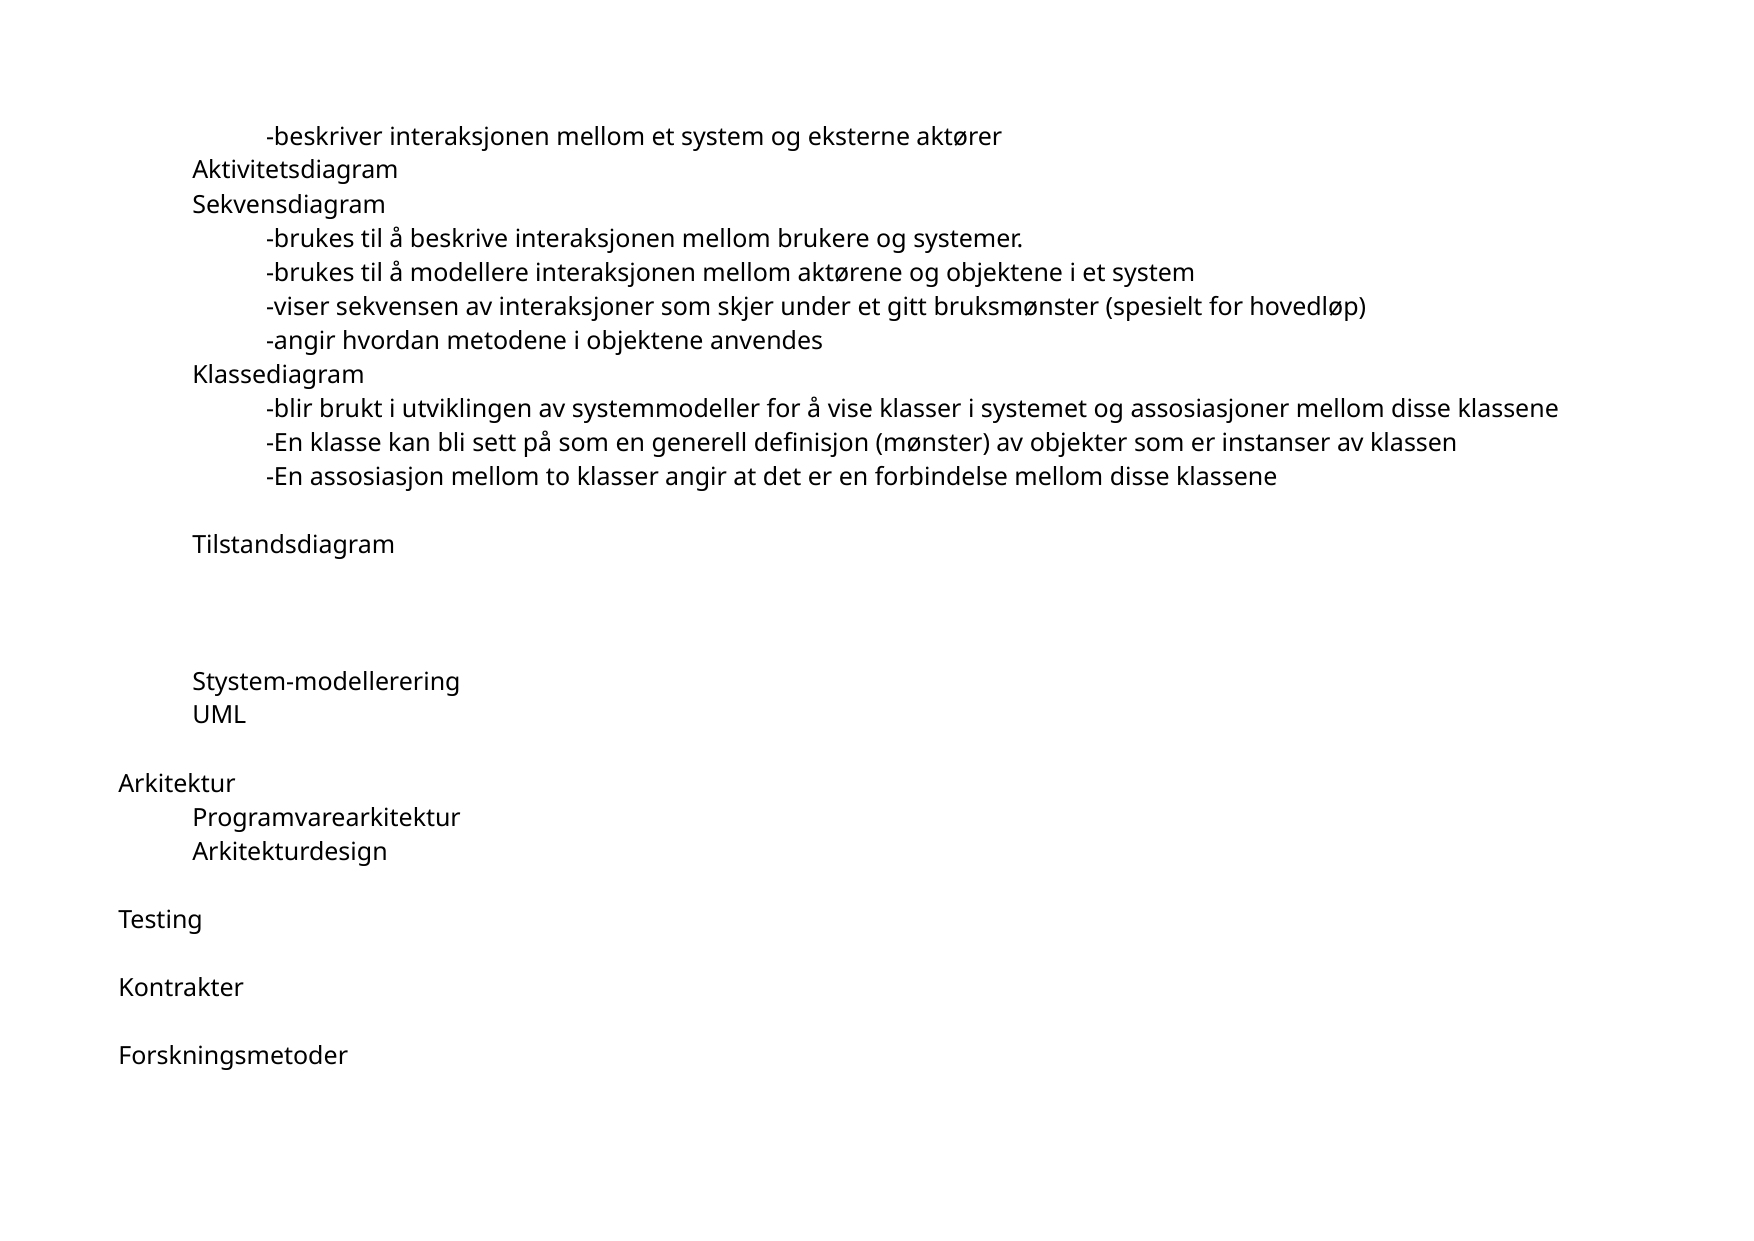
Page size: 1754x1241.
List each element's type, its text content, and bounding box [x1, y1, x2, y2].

text -blir brukt i utviklingen av systemmodeller for å vise klasser i systemet og assosiasjoner mellom disse klassene [118, 391, 1636, 425]
text Programvarearkitektur [118, 799, 1636, 833]
text -viser sekvensen av interaksjoner som skjer under et gitt bruksmønster (spesielt for hovedløp) [118, 288, 1636, 322]
text Aktivitetsdiagram [118, 152, 1636, 186]
text Sekvensdiagram [118, 186, 1636, 220]
text Klassediagram [118, 357, 1636, 391]
text Stystem-modellerering [118, 663, 1636, 697]
text Testing [118, 902, 1636, 936]
text Tilstandsdiagram [118, 527, 1636, 561]
text -brukes til å modellere interaksjonen mellom aktørene og objektene i et system [118, 254, 1636, 288]
text -En klasse kan bli sett på som en generell definisjon (mønster) av objekter som er instanser av klassen [118, 425, 1636, 459]
text -beskriver interaksjonen mellom et system og eksterne aktører [118, 118, 1636, 152]
text -En assosiasjon mellom to klasser angir at det er en forbindelse mellom disse klassene [118, 459, 1636, 493]
text Forskningsmetoder [118, 1038, 1636, 1072]
text Arkitektur [118, 765, 1636, 799]
text -angir hvordan metodene i objektene anvendes [118, 322, 1636, 357]
text -brukes til å beskrive interaksjonen mellom brukere og systemer. [118, 220, 1636, 254]
text Kontrakter [118, 970, 1636, 1004]
text UML [118, 697, 1636, 731]
text Arkitekturdesign [118, 833, 1636, 867]
